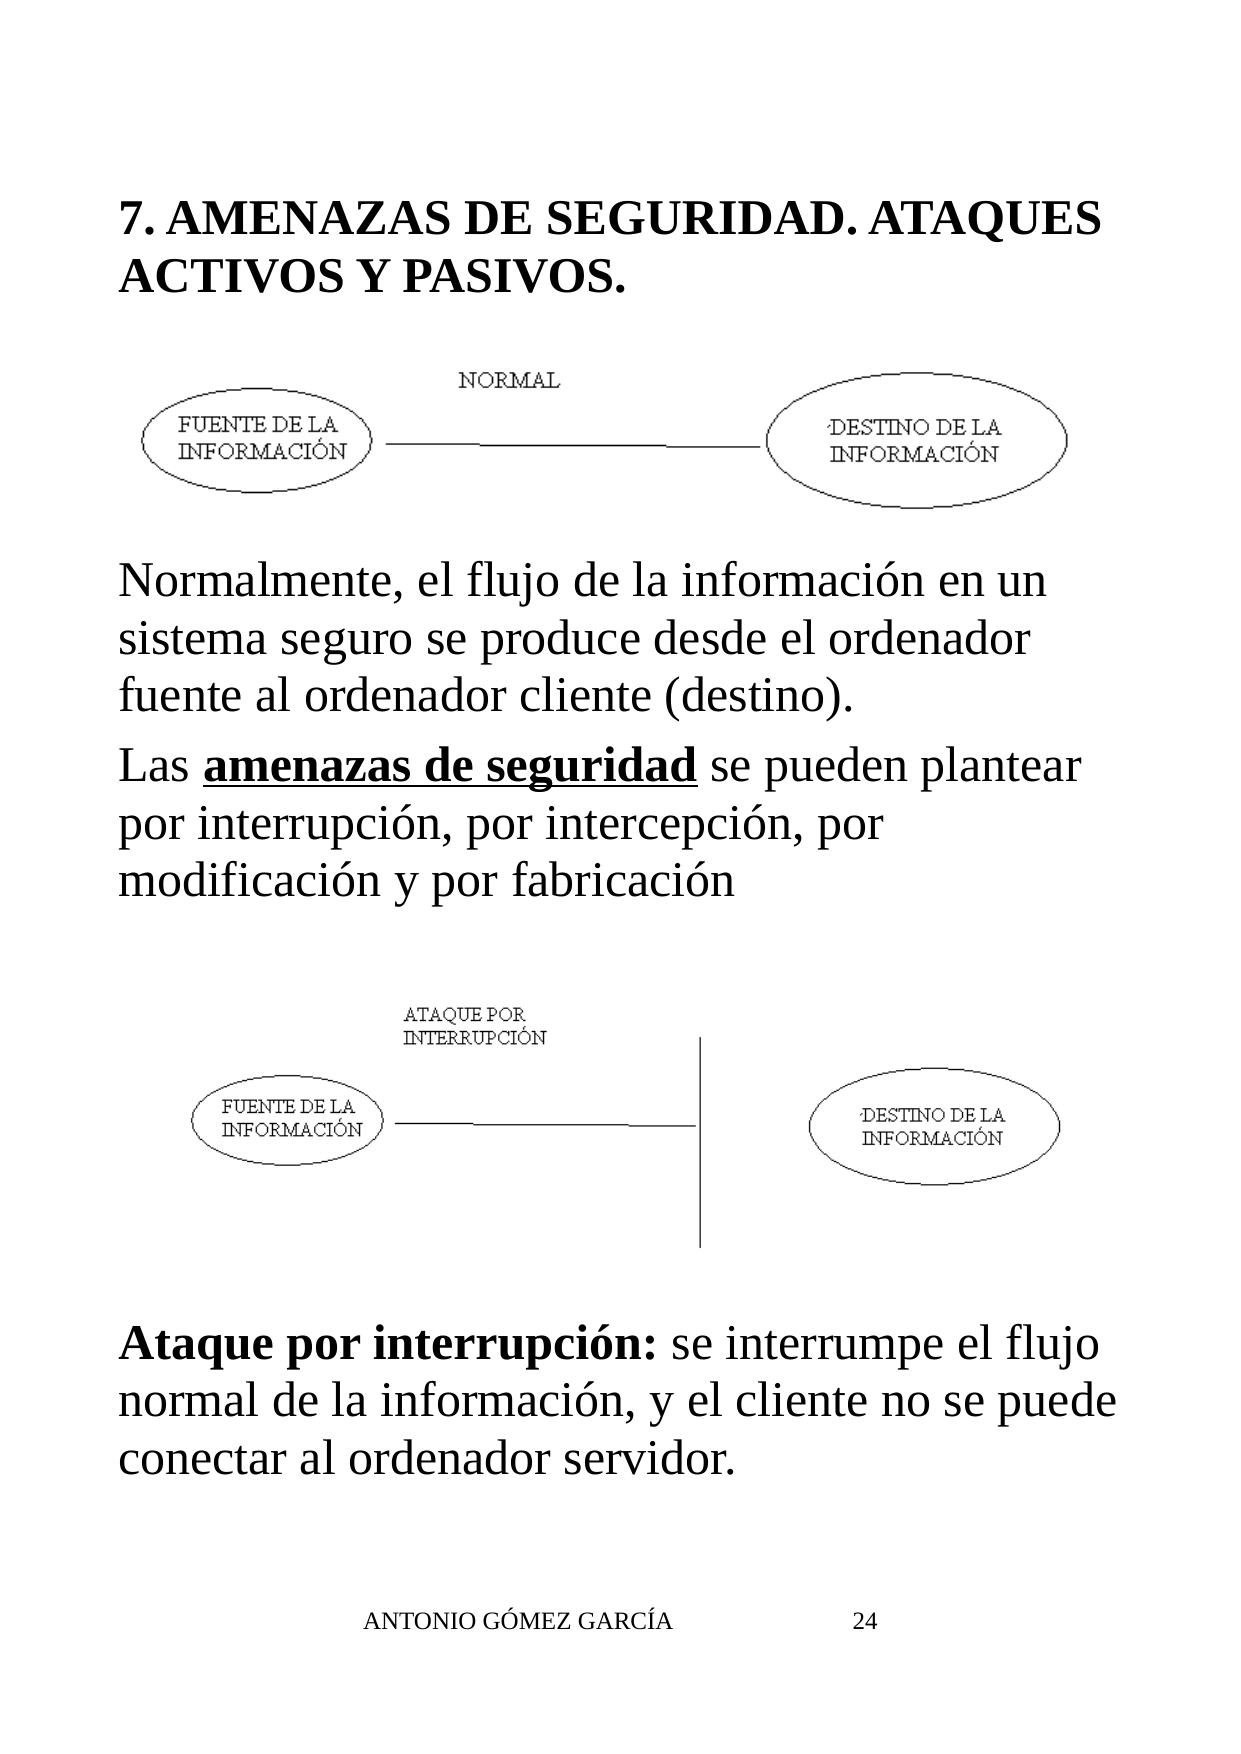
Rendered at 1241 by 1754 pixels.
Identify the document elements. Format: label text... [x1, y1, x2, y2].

text 7. AMENAZAS DE SEGURIDAD. ATAQUES ACTIVOS Y PASIVOS. [118, 188, 1122, 303]
picture [134, 324, 1105, 529]
text Normalmente, el flujo de la información en un sistema seguro se produce desde el ordenador fuente al ordenador cliente (destino). [118, 550, 1122, 722]
text Ataque por interrupción: se interrumpe el flujo normal de la información, y el cliente no se puede conectar al ordenador servidor. [118, 1313, 1122, 1485]
text Las amenazas de seguridad se pueden plantear por interrupción, por intercepción, por modificación y por fabricación [118, 735, 1122, 907]
picture [134, 928, 1105, 1291]
